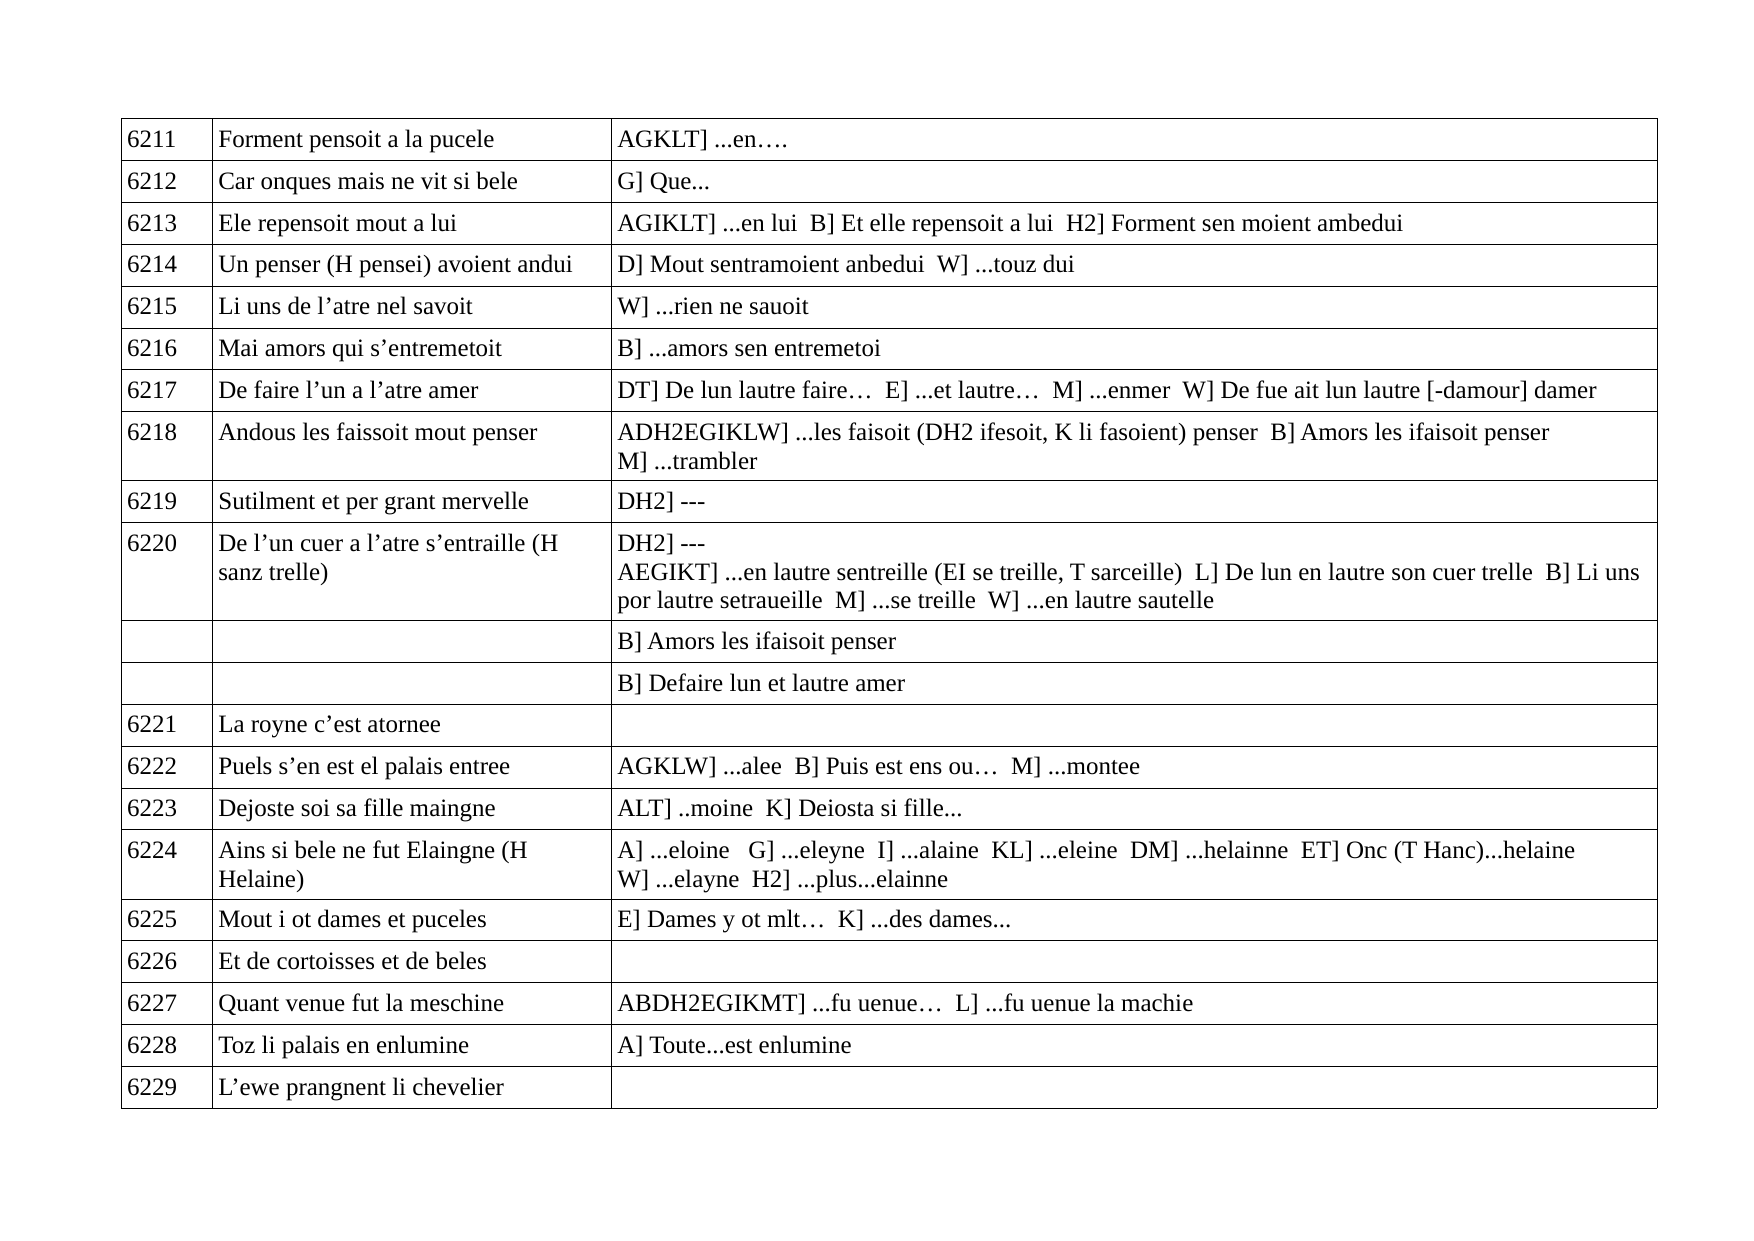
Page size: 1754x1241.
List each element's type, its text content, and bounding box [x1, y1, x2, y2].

table_cell 6220 [122, 523, 212, 620]
table_cell 6219 [122, 481, 212, 522]
table_cell D] Mout sentramoient anbedui W] ...touz dui [612, 245, 1657, 286]
table_cell DH2] --- AEGIKT] ...en lautre sentreille (EI se treille, T sarceille) L] De lun en lautre son cuer trelle B] Li uns por lautre setraueille M] ...se treille W] ...en lautre sautelle [612, 523, 1657, 620]
table_cell Et de cortoisses et de beles [213, 941, 611, 982]
table_cell Toz li palais en enlumine [213, 1025, 611, 1066]
table_cell 6217 [122, 370, 212, 411]
table_cell L’ewe prangnent li chevelier [213, 1067, 611, 1108]
table_cell ADH2EGIKLW] ...les faisoit (DH2 ifesoit, K li fasoient) penser B] Amors les ifaisoit penser M] ...trambler [612, 412, 1657, 480]
table_cell ABDH2EGIKMT] ...fu uenue… L] ...fu uenue la machie [612, 983, 1657, 1024]
table_cell 6222 [122, 747, 212, 787]
table_cell [612, 941, 1657, 982]
table_cell 6216 [122, 329, 212, 369]
table_cell AGKLW] ...alee B] Puis est ens ou… M] ...montee [612, 747, 1657, 787]
table_cell Mai amors qui s’entremetoit [213, 329, 611, 369]
table_cell 6221 [122, 705, 212, 746]
table_cell [213, 663, 611, 704]
table_cell 6225 [122, 900, 212, 940]
table_cell 6224 [122, 830, 212, 898]
table_cell Forment pensoit a la pucele [213, 119, 611, 160]
table_cell A] Toute...est enlumine [612, 1025, 1657, 1066]
table_cell [213, 621, 611, 662]
table_cell 6213 [122, 203, 212, 244]
table_cell 6218 [122, 412, 212, 480]
table_cell Dejoste soi sa fille maingne [213, 789, 611, 829]
table_cell 6212 [122, 161, 212, 202]
table_cell B] Amors les ifaisoit penser [612, 621, 1657, 662]
table_cell [122, 663, 212, 704]
table_cell 6223 [122, 789, 212, 829]
table_cell Mout i ot dames et puceles [213, 900, 611, 940]
table_cell B] ...amors sen entremetoi [612, 329, 1657, 369]
table_cell 6228 [122, 1025, 212, 1066]
table_cell Andous les faissoit mout penser [213, 412, 611, 480]
table_cell Quant venue fut la meschine [213, 983, 611, 1024]
table_cell La royne c’est atornee [213, 705, 611, 746]
table_cell 6226 [122, 941, 212, 982]
table_cell 6215 [122, 287, 212, 327]
table_cell Ele repensoit mout a lui [213, 203, 611, 244]
table_cell [122, 621, 212, 662]
table_cell B] Defaire lun et lautre amer [612, 663, 1657, 704]
table_cell W] ...rien ne sauoit [612, 287, 1657, 327]
table_cell Li uns de l’atre nel savoit [213, 287, 611, 327]
table_cell 6227 [122, 983, 212, 1024]
table_cell 6211 [122, 119, 212, 160]
table_cell G] Que... [612, 161, 1657, 202]
table_cell De faire l’un a l’atre amer [213, 370, 611, 411]
table_cell DH2] --- [612, 481, 1657, 522]
table_cell AGKLT] ...en…. [612, 119, 1657, 160]
table_cell Puels s’en est el palais entree [213, 747, 611, 787]
table_cell AGIKLT] ...en lui B] Et elle repensoit a lui H2] Forment sen moient ambedui [612, 203, 1657, 244]
table_cell 6214 [122, 245, 212, 286]
table_cell A] ...eloine G] ...eleyne I] ...alaine KL] ...eleine DM] ...helainne ET] Onc (T Hanc)...helaine W] ...elayne H2] ...plus...elainne [612, 830, 1657, 898]
table_cell De l’un cuer a l’atre s’entraille (H sanz trelle) [213, 523, 611, 620]
table_cell Car onques mais ne vit si bele [213, 161, 611, 202]
table_cell ALT] ..moine K] Deiosta si fille... [612, 789, 1657, 829]
table_cell Ains si bele ne fut Elaingne (H Helaine) [213, 830, 611, 898]
table_cell 6229 [122, 1067, 212, 1108]
table_cell Sutilment et per grant mervelle [213, 481, 611, 522]
table_cell [612, 1067, 1657, 1108]
table_cell [612, 705, 1657, 746]
table_cell Un penser (H pensei) avoient andui [213, 245, 611, 286]
table_cell DT] De lun lautre faire… E] ...et lautre… M] ...enmer W] De fue ait lun lautre [-damour] damer [612, 370, 1657, 411]
table_cell E] Dames y ot mlt… K] ...des dames... [612, 900, 1657, 940]
